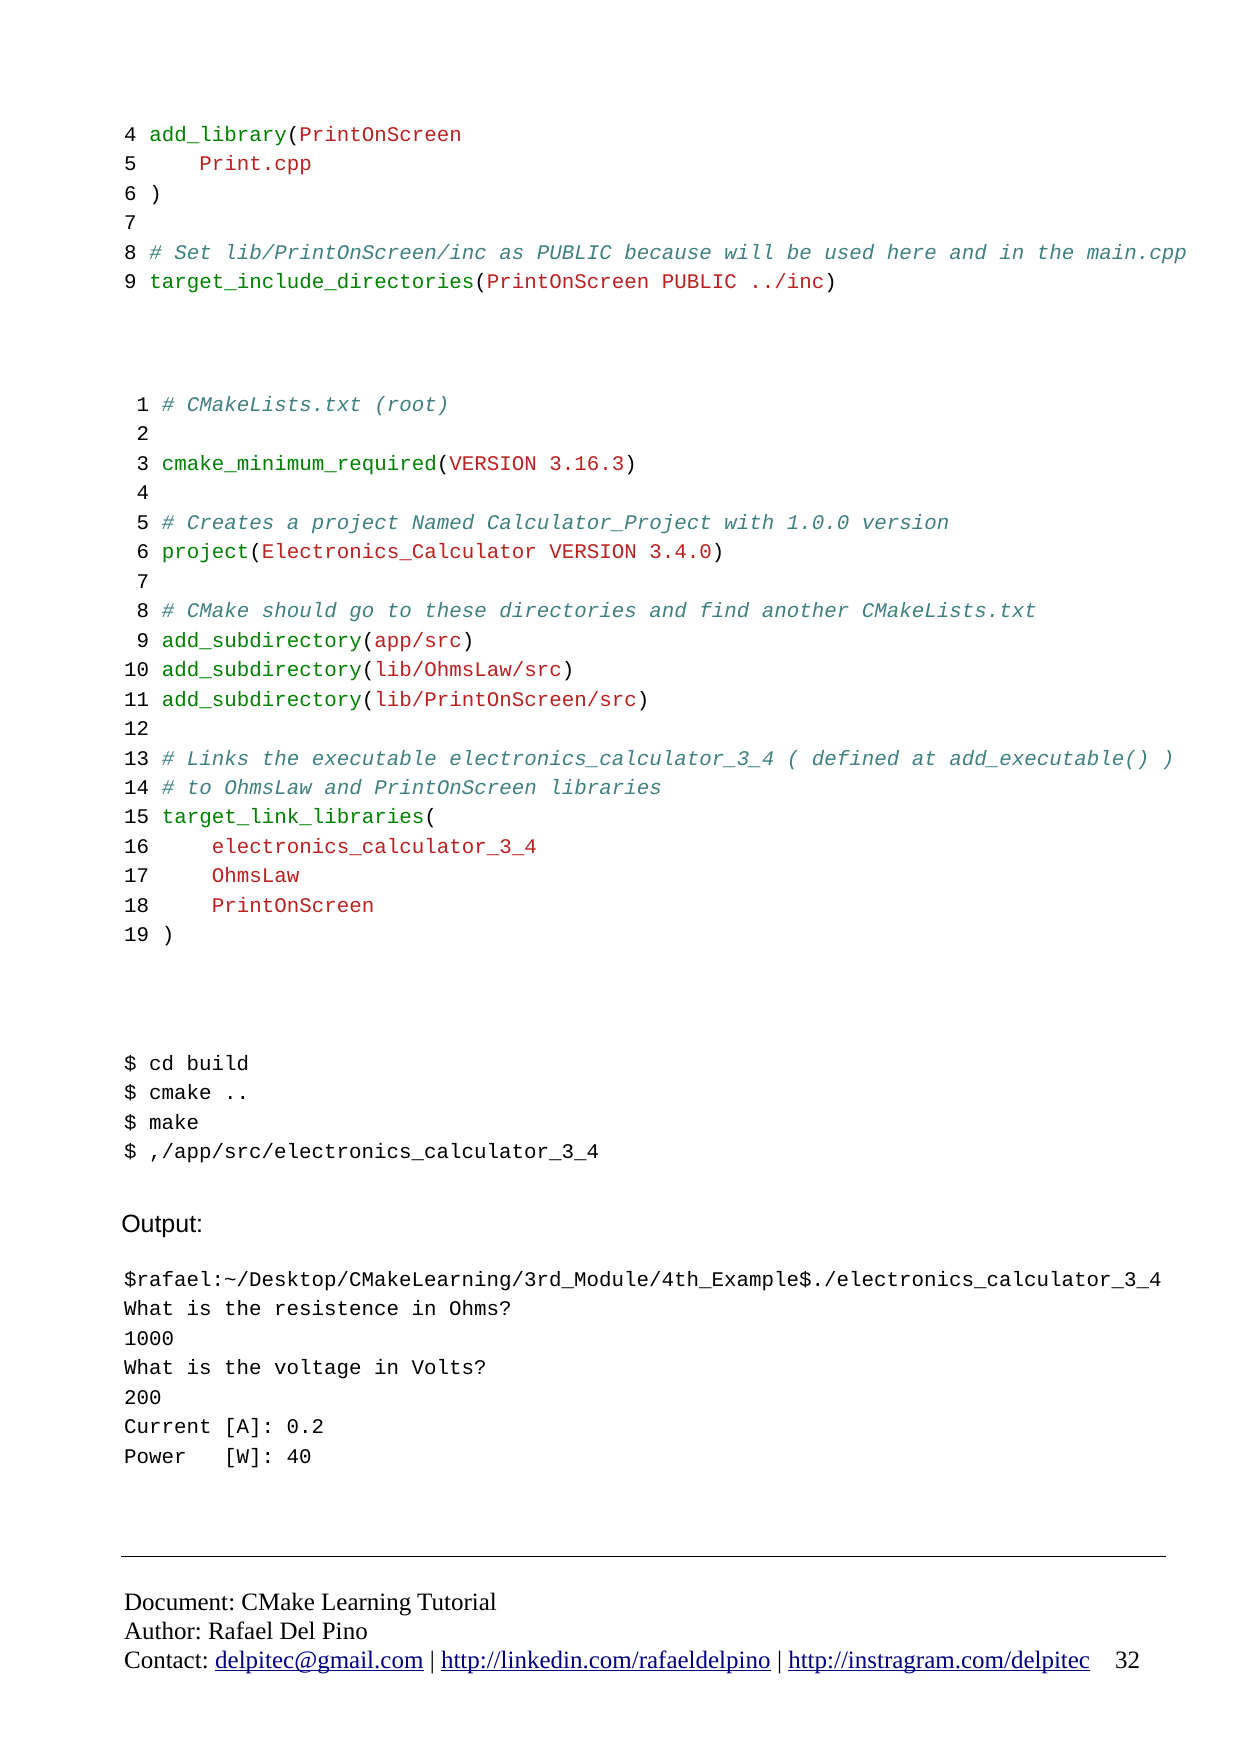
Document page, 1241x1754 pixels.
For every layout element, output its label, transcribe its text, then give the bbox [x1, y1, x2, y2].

table_header $ cd build $ cmake .. $ make $ ,/app/src/electronics_calculator_3_4 [121, 1044, 1166, 1180]
table_header # CMakeLists.txt (root) cmake_minimum_required(VERSION 3.16.3) # Creates a project Named Calculator_Project with 1.0.0 version project(Electronics_Calculator VERSION 3.4.0) # CMake should go to these directories and find another CMakeLists.txt add_subdirectory(app/src) add_subdirectory(lib/OhmsLaw/src) add_subdirectory(lib/PrintOnScreen/src) # Links the executable electronics_calculator_3_4 ( defined at add_executable() ) # to OhmsLaw and PrintOnScreen libraries target_link_libraries( electronics_calculator_3_4 OhmsLaw PrintOnScreen ) [159, 391, 1199, 986]
table_header 1 2 3 4 5 6 7 8 9 10 11 12 13 14 15 16 17 18 19 [121, 391, 159, 986]
table_header $rafael:~/Desktop/CMakeLearning/3rd_Module/4th_Example$./electronics_calculator_3_4 What is the resistence in Ohms? 1000 What is the voltage in Volts? 200 Current [A]: 0.2 Power [W]: 40 [121, 1266, 1166, 1478]
table_header 4 5 6 7 8 9 [121, 121, 146, 333]
text Output: [121, 1208, 1166, 1237]
table_header add_library(PrintOnScreen Print.cpp ) # Set lib/PrintOnScreen/inc as PUBLIC because will be used here and in the main.cpp target_include_directories(PrintOnScreen PUBLIC ../inc) [146, 121, 1199, 333]
